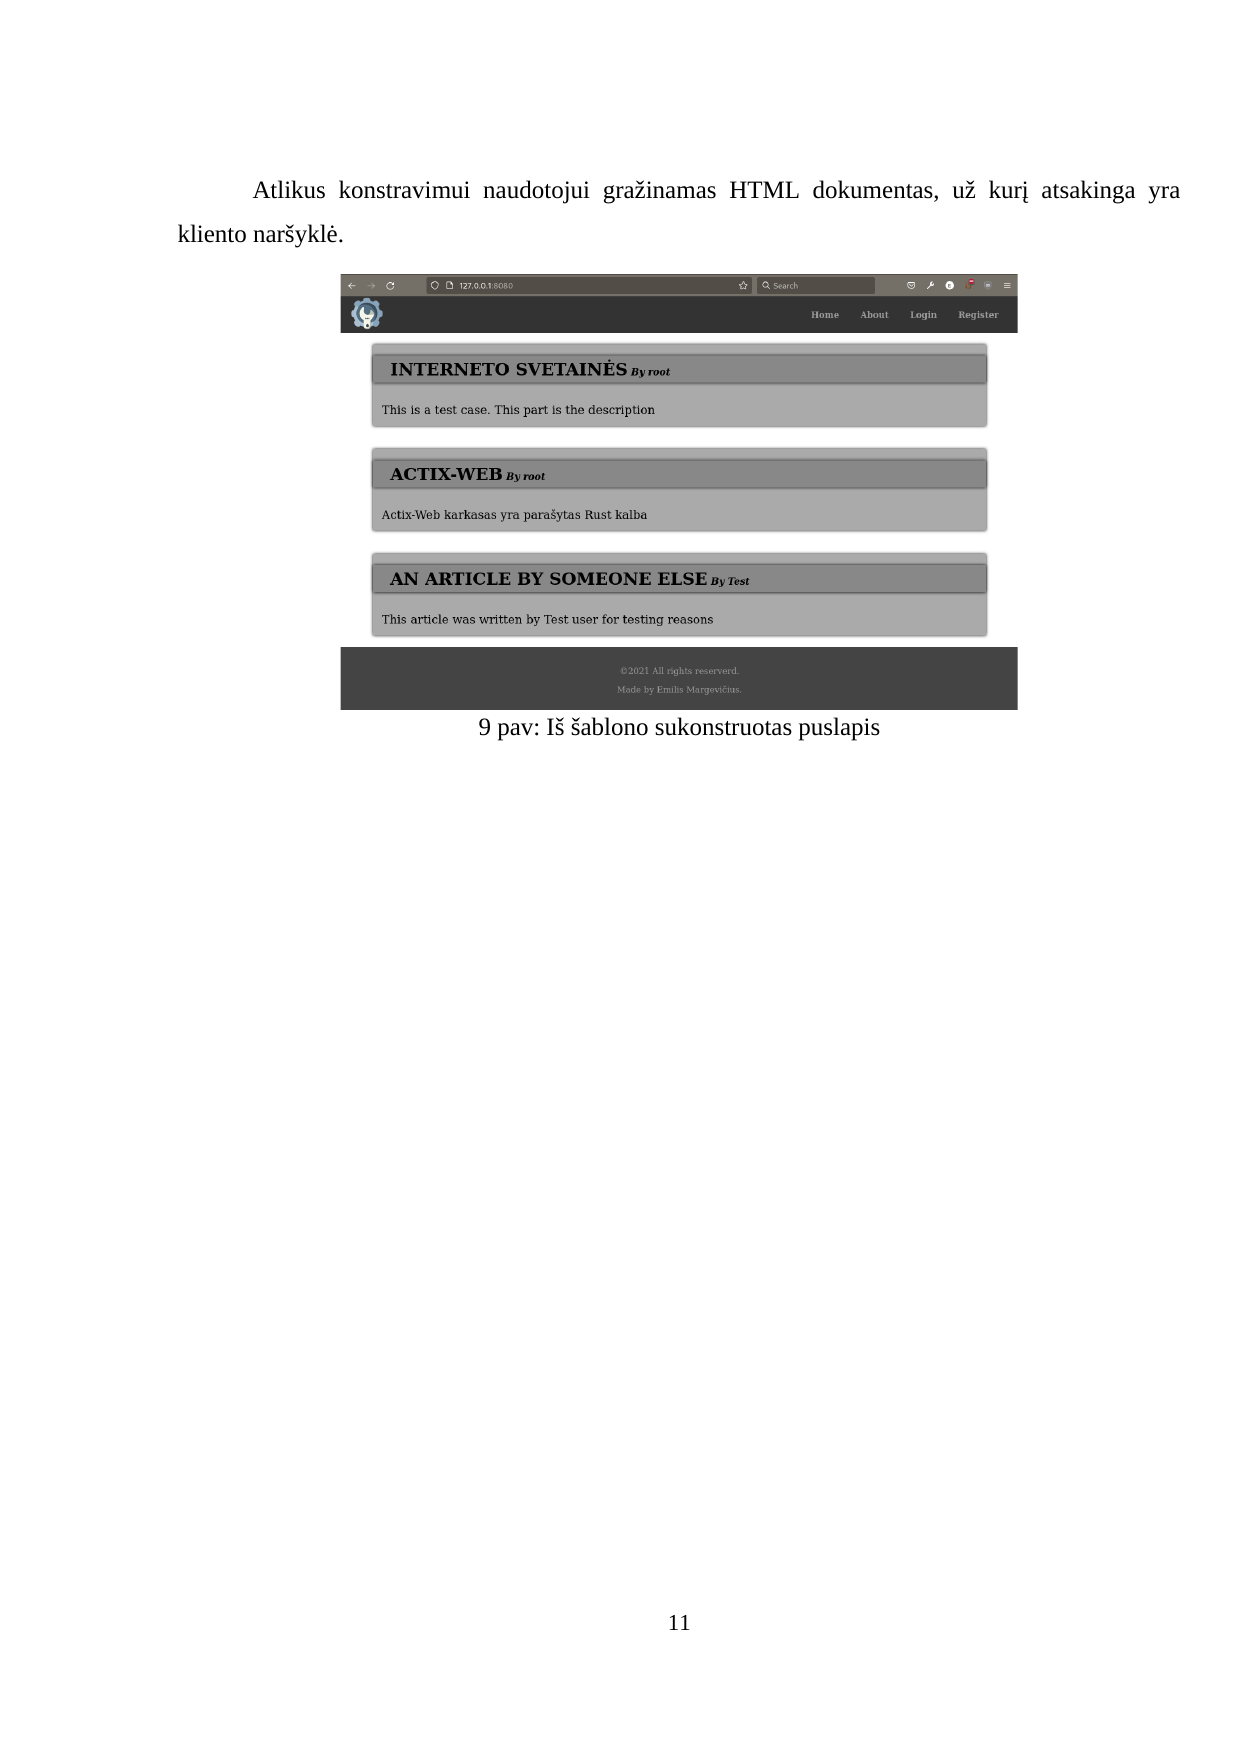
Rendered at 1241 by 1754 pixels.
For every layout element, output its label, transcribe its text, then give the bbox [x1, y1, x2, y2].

text 9 pav: Iš šablono sukonstruotas puslapis [341, 710, 1018, 741]
picture [340, 274, 1018, 710]
text Atlikus konstravimui naudotojui gražinamas HTML dokumentas, už kurį atsakinga yra kliento naršyklė. [177, 176, 1181, 247]
